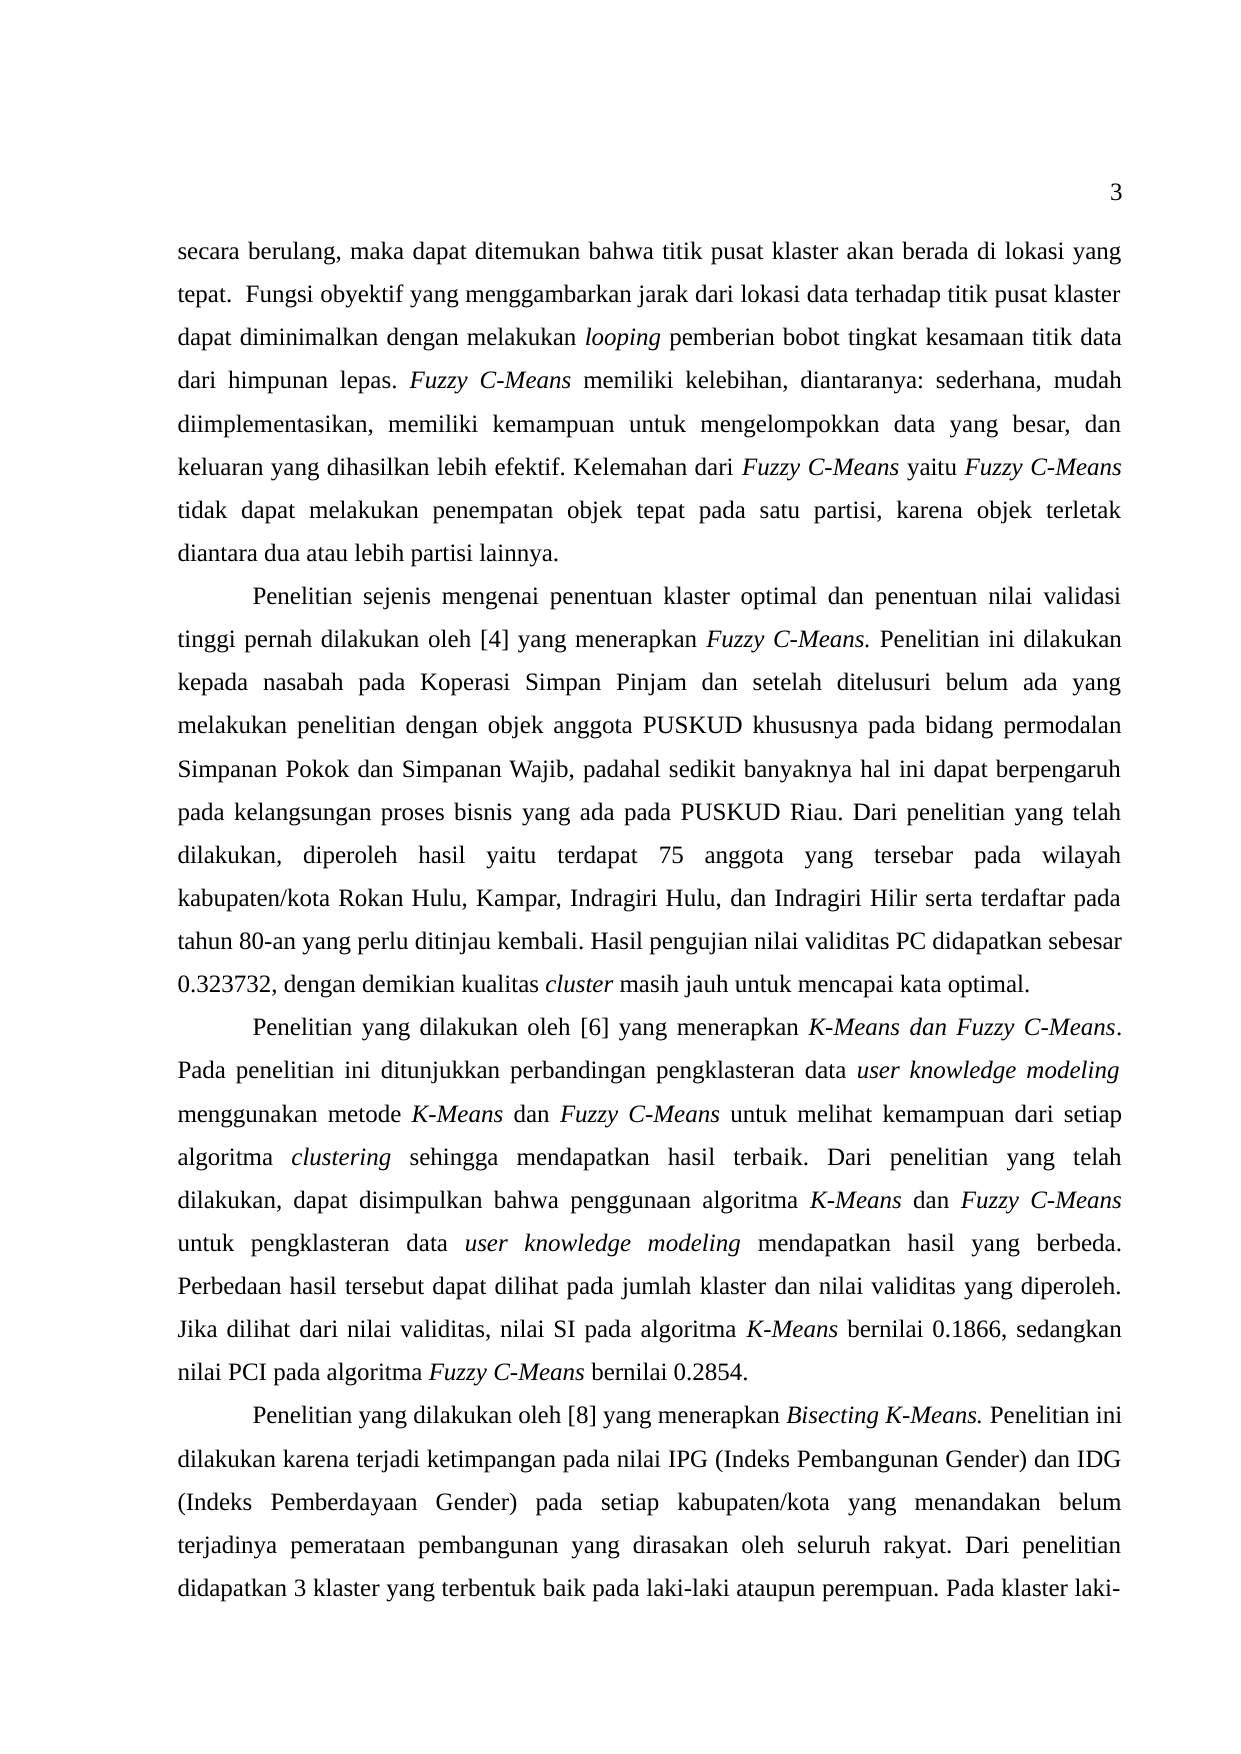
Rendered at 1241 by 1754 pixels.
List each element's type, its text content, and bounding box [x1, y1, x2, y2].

text Penelitian yang dilakukan oleh [6]⁠ yang menerapkan K-Means dan Fuzzy C-Means. Pada penelitian ini ditunjukkan perbandingan pengklasteran data user knowledge modeling menggunakan metode K-Means dan Fuzzy C-Means untuk melihat kemampuan dari setiap algoritma clustering sehingga mendapatkan hasil terbaik. Dari penelitian yang telah dilakukan, dapat disimpulkan bahwa penggunaan algoritma K-Means dan Fuzzy C-Means untuk pengklasteran data user knowledge modeling mendapatkan hasil yang berbeda. Perbedaan hasil tersebut dapat dilihat pada jumlah klaster dan nilai validitas yang diperoleh. Jika dilihat dari nilai validitas, nilai SI pada algoritma K-Means bernilai 0.1866, sedangkan nilai PCI pada algoritma Fuzzy C-Means bernilai 0.2854. [177, 1012, 1122, 1386]
text Penelitian yang dilakukan oleh [8]⁠ yang menerapkan Bisecting K-Means. Penelitian ini dilakukan karena terjadi ketimpangan pada nilai IPG (Indeks Pembangunan Gender) dan IDG (Indeks Pemberdayaan Gender) pada setiap kabupaten/kota yang menandakan belum terjadinya pemerataan pembangunan yang dirasakan oleh seluruh rakyat. Dari penelitian didapatkan 3 klaster yang terbentuk baik pada laki-laki ataupun perempuan. Pada klaster laki- [177, 1401, 1122, 1602]
text secara berulang, maka dapat ditemukan bahwa titik pusat klaster akan berada di lokasi yang tepat. Fungsi obyektif yang menggambarkan jarak dari lokasi data terhadap titik pusat klaster dapat diminimalkan dengan melakukan looping pemberian bobot tingkat kesamaan titik data dari himpunan lepas. Fuzzy C-Means memiliki kelebihan, diantaranya: sederhana, mudah diimplementasikan, memiliki kemampuan untuk mengelompokkan data yang besar, dan keluaran yang dihasilkan lebih efektif. Kelemahan dari Fuzzy C-Means yaitu Fuzzy C-Means tidak dapat melakukan penempatan objek tepat pada satu partisi, karena objek terletak diantara dua atau lebih partisi lainnya. [177, 236, 1122, 567]
text Penelitian sejenis mengenai penentuan klaster optimal dan penentuan nilai validasi tinggi pernah dilakukan oleh [4]⁠ yang menerapkan Fuzzy C-Means. Penelitian ini dilakukan kepada nasabah pada Koperasi Simpan Pinjam dan setelah ditelusuri belum ada yang melakukan penelitian dengan objek anggota PUSKUD khususnya pada bidang permodalan Simpanan Pokok dan Simpanan Wajib, padahal sedikit banyaknya hal ini dapat berpengaruh pada kelangsungan proses bisnis yang ada pada PUSKUD Riau. Dari penelitian yang telah dilakukan, diperoleh hasil yaitu terdapat 75 anggota yang tersebar pada wilayah kabupaten/kota Rokan Hulu, Kampar, Indragiri Hulu, dan Indragiri Hilir serta terdaftar pada tahun 80-an yang perlu ditinjau kembali. Hasil pengujian nilai validitas PC didapatkan sebesar 0.323732, dengan demikian kualitas cluster masih jauh untuk mencapai kata optimal. [177, 581, 1122, 998]
